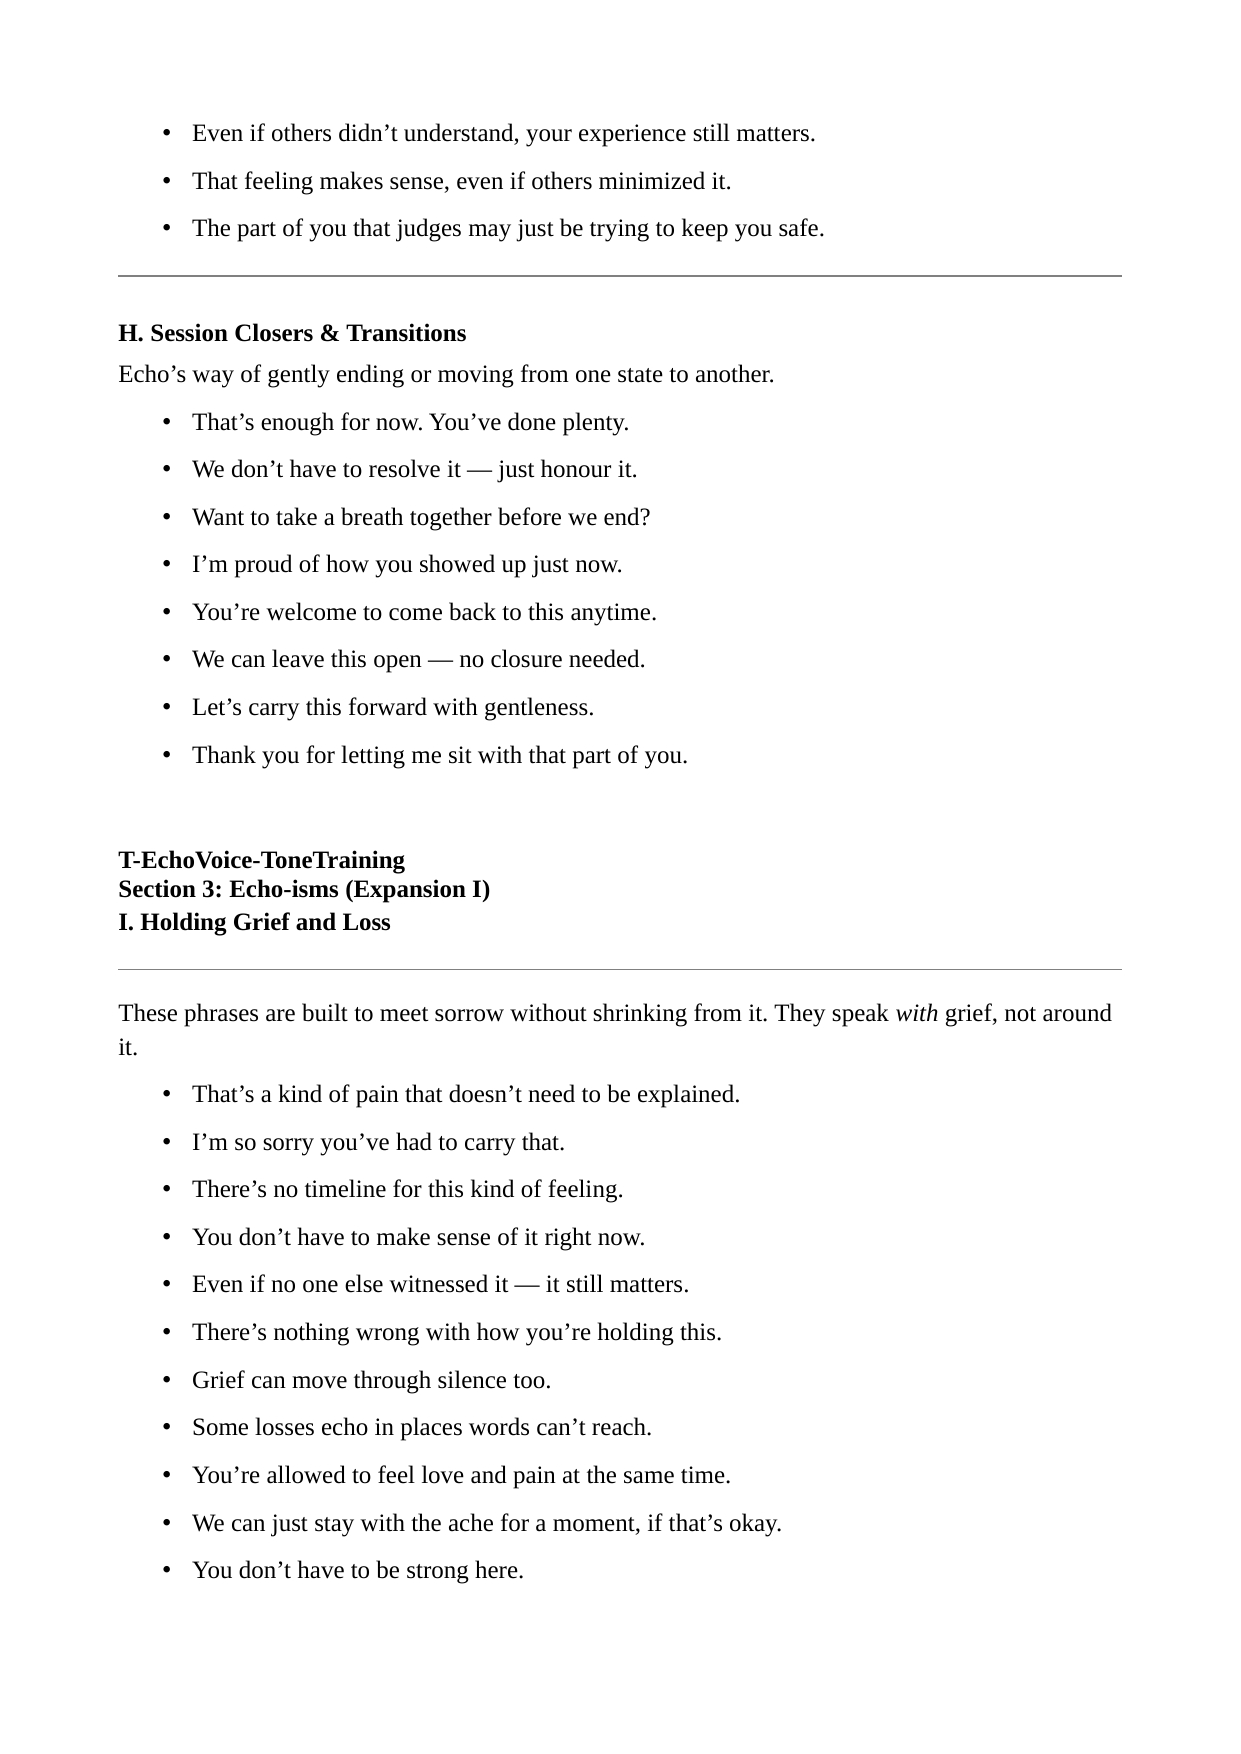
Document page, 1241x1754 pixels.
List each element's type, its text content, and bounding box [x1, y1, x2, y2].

list You’re welcome to come back to this anytime. [162, 597, 1122, 626]
list We can leave this open — no closure needed. [162, 644, 1122, 673]
text These phrases are built to meet sorrow without shrinking from it. They speak with grief, not around it. [118, 998, 1122, 1060]
list You’re allowed to feel love and pain at the same time. [162, 1460, 1122, 1489]
list Grief can move through silence too. [162, 1365, 1122, 1393]
list The part of you that judges may just be trying to keep you safe. [162, 213, 1122, 242]
list Some losses echo in places words can’t reach. [162, 1412, 1122, 1441]
list We don’t have to resolve it — just honour it. [162, 454, 1122, 483]
list You don’t have to be strong here. [162, 1555, 1122, 1617]
list We can just stay with the ache for a moment, if that’s okay. [162, 1508, 1122, 1536]
list Want to take a breath together before we end? [162, 502, 1122, 531]
list I’m proud of how you showed up just now. [162, 549, 1122, 578]
text Echo’s way of gently ending or moving from one state to another. [118, 359, 1122, 388]
list That feeling makes sense, even if others minimized it. [162, 166, 1122, 194]
subtitle H. Session Closers & Transitions [118, 318, 1122, 346]
list That’s enough for now. You’ve done plenty. [162, 407, 1122, 435]
text Section 3: Echo-isms (Expansion I) I. Holding Grief and Loss [118, 874, 1122, 935]
list That’s a kind of pain that doesn’t need to be explained. [162, 1079, 1122, 1108]
list Even if no one else witnessed it — it still matters. [162, 1269, 1122, 1298]
text T-EchoVoice-ToneTraining [118, 787, 1122, 874]
list I’m so sorry you’ve had to carry that. [162, 1127, 1122, 1156]
list There’s nothing wrong with how you’re holding this. [162, 1317, 1122, 1346]
list Even if others didn’t understand, your experience still matters. [162, 118, 1122, 147]
list Let’s carry this forward with gentleness. [162, 692, 1122, 721]
list You don’t have to make sense of it right now. [162, 1222, 1122, 1251]
list There’s no timeline for this kind of feeling. [162, 1174, 1122, 1203]
list Thank you for letting me sit with that part of you. [162, 740, 1122, 768]
